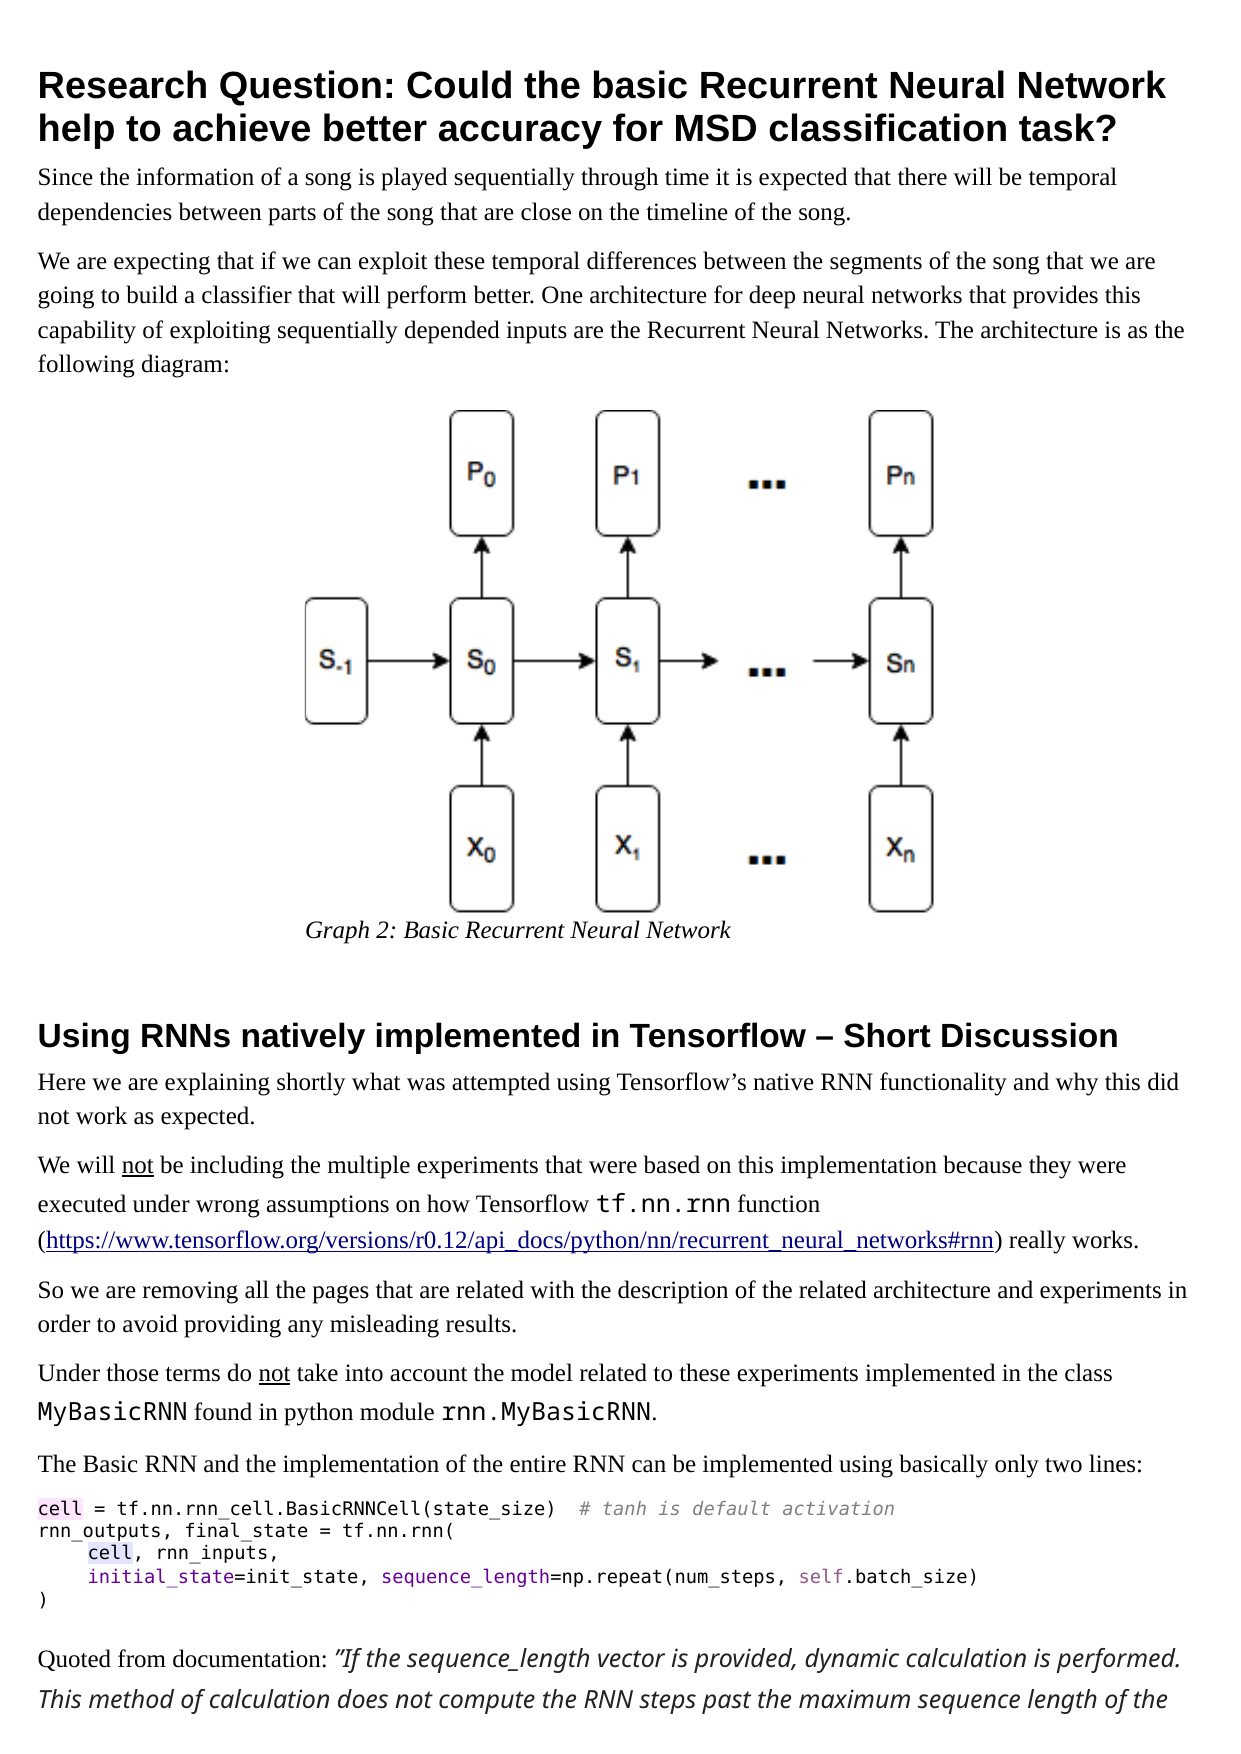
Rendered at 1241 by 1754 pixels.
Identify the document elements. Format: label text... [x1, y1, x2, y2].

text We are expecting that if we can exploit these temporal differences between the segments of the song that we are going to build a classifier that will perform better. One architecture for deep neural networks that provides this capability of exploiting sequentially depended inputs are the Recurrent Neural Networks. The architecture is as the following diagram: [37, 246, 1203, 378]
text So we are removing all the pages that are related with the description of the related architecture and experiments in order to avoid providing any misleading results. [37, 1275, 1203, 1338]
text cell, rnn_inputs, [37, 1542, 1203, 1566]
text ) [37, 1589, 1203, 1611]
text We will not be including the multiple experiments that were based on this implementation because they were executed under wrong assumptions on how Tensorflow tf.nn.rnn function (https://www.tensorflow.org/versions/r0.12/api_docs/python/nn/recurrent_neural_networks#rnn) really works. [37, 1150, 1203, 1254]
text rnn_outputs, final_state = tf.nn.rnn( [37, 1520, 1203, 1542]
subtitle Research Question: Could the basic Recurrent Neural Network help to achieve better accuracy for MSD classification task? [37, 62, 1203, 150]
text The Basic RNN and the implementation of the entire RNN can be implemented using basically only two lines: [37, 1449, 1203, 1478]
text Under those terms do not take into account the model related to these experiments implemented in the class MyBasicRNN found in python module rnn.MyBasicRNN. [37, 1358, 1203, 1428]
text cell = tf.nn.rnn_cell.BasicRNNCell(state_size) # tanh is default activation [37, 1498, 1203, 1520]
text Here we are explaining shortly what was attempted using Tensorflow’s native RNN functionality and why this did not work as expected. [37, 1067, 1203, 1130]
text initial_state=init_state, sequence_length=np.repeat(num_steps, self.batch_size) [37, 1566, 1203, 1589]
text Graph 2: Basic Recurrent Neural Network [305, 915, 936, 944]
picture [304, 410, 936, 915]
subtitle Using RNNs natively implemented in Tensorflow – Short Discussion [37, 1016, 1203, 1054]
text Quoted from documentation: ”If the sequence_length vector is provided, dynamic calculation is performed. This method of calculation does not compute the RNN steps past the maximum sequence length of the [37, 1641, 1203, 1716]
text Since the information of a song is played sequentially through time it is expected that there will be temporal dependencies between parts of the song that are close on the timeline of the song. [37, 162, 1203, 226]
